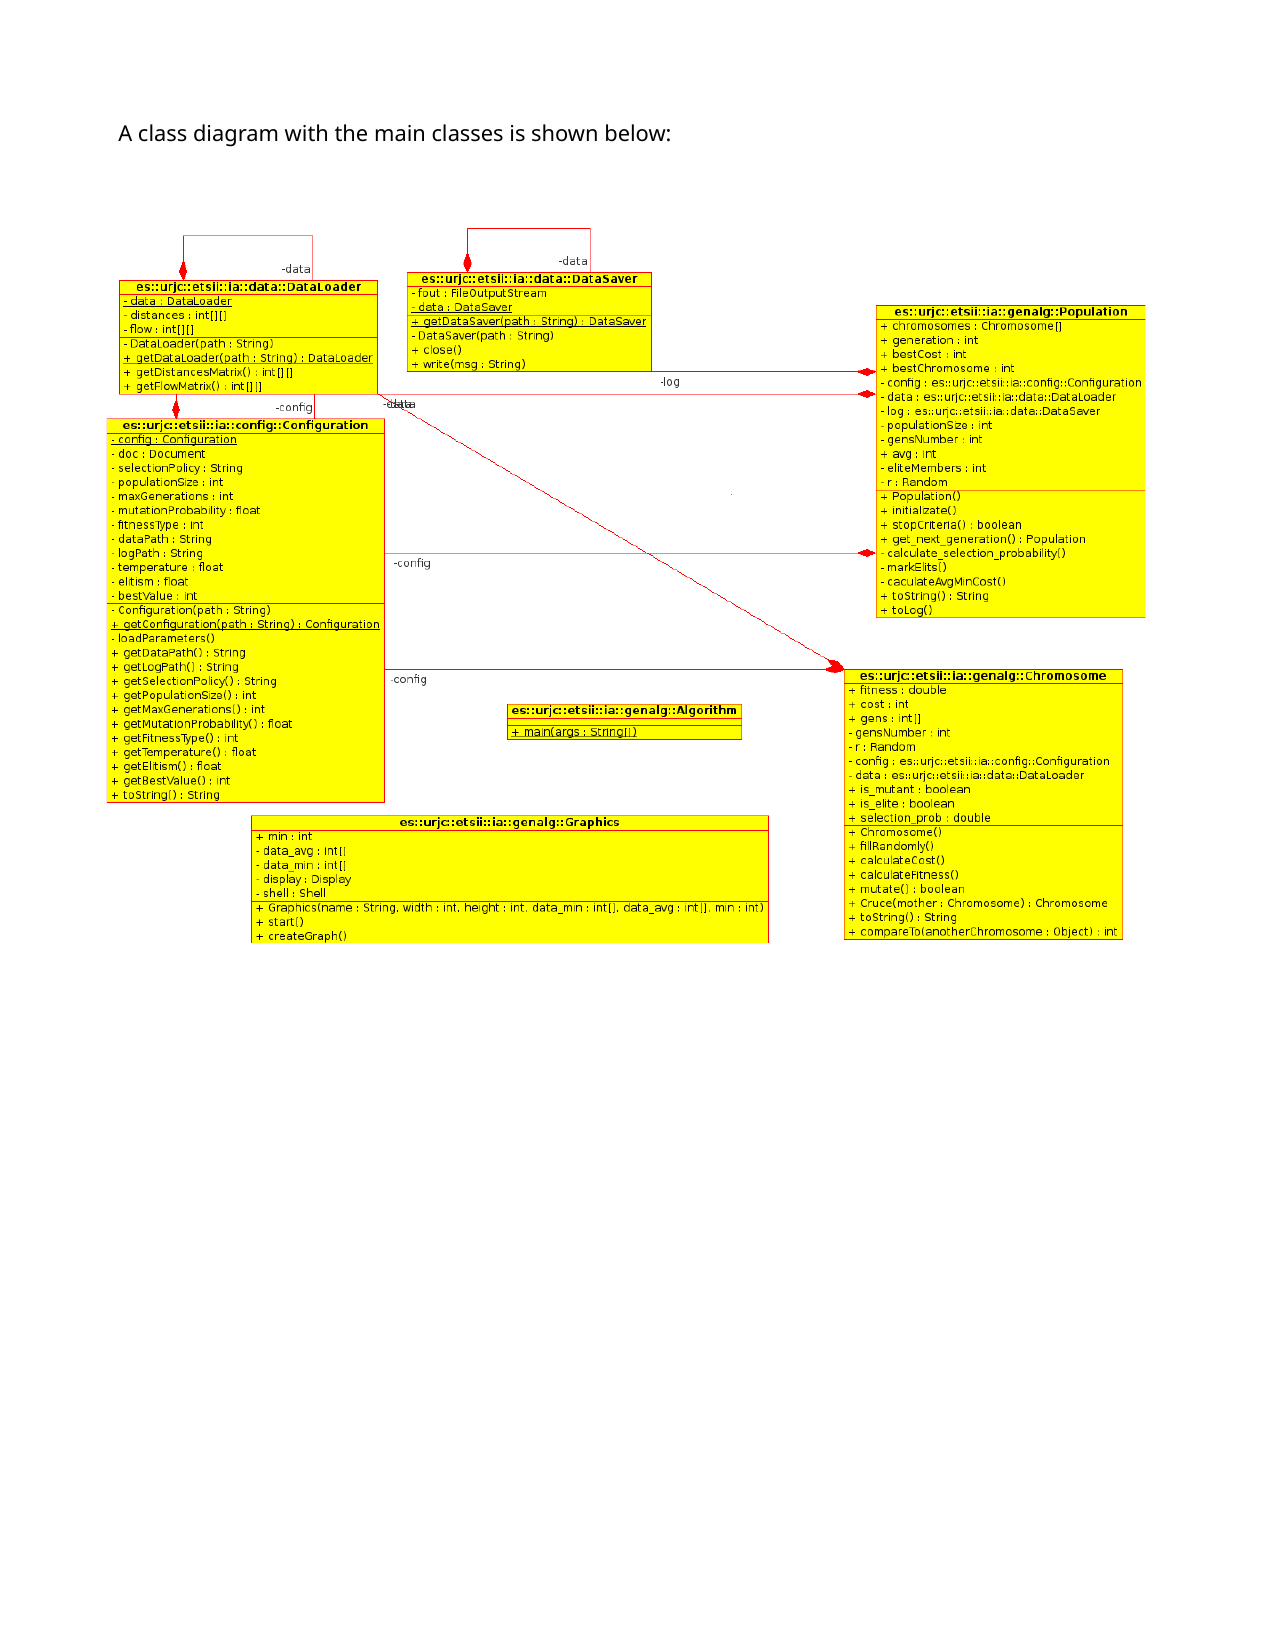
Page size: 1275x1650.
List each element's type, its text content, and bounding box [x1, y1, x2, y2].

text A class diagram with the main classes is shown below: [118, 118, 1157, 148]
picture [106, 228, 1146, 943]
